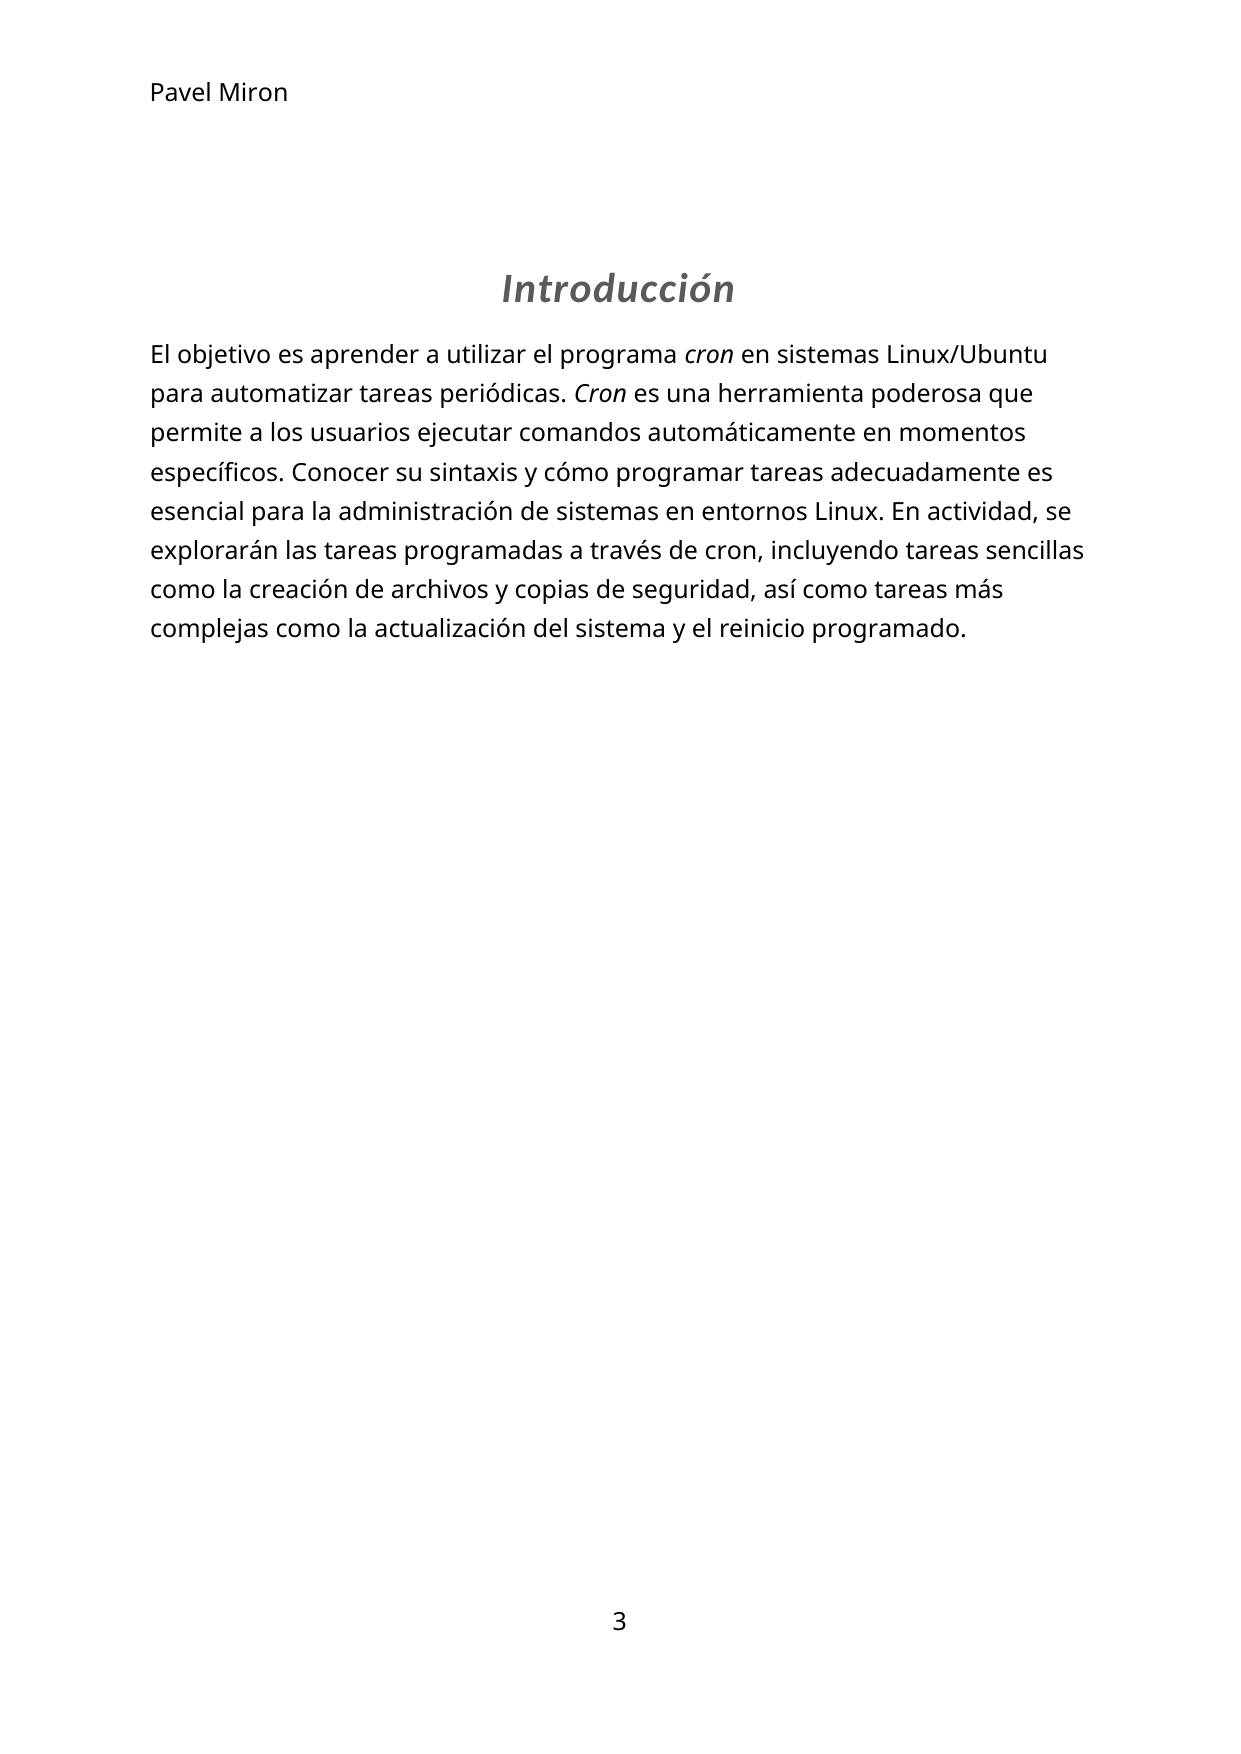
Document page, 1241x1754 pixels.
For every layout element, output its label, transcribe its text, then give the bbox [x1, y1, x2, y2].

text El objetivo es aprender a utilizar el programa cron en sistemas Linux/Ubuntu para automatizar tareas periódicas. Cron es una herramienta poderosa que permite a los usuarios ejecutar comandos automáticamente en momentos específicos. Conocer su sintaxis y cómo programar tareas adecuadamente es esencial para la administración de sistemas en entornos Linux. En actividad, se explorarán las tareas programadas a través de cron, incluyendo tareas sencillas como la creación de archivos y copias de seguridad, así como tareas más complejas como la actualización del sistema y el reinicio programado. [150, 337, 1090, 645]
text Introducción [150, 262, 1090, 312]
